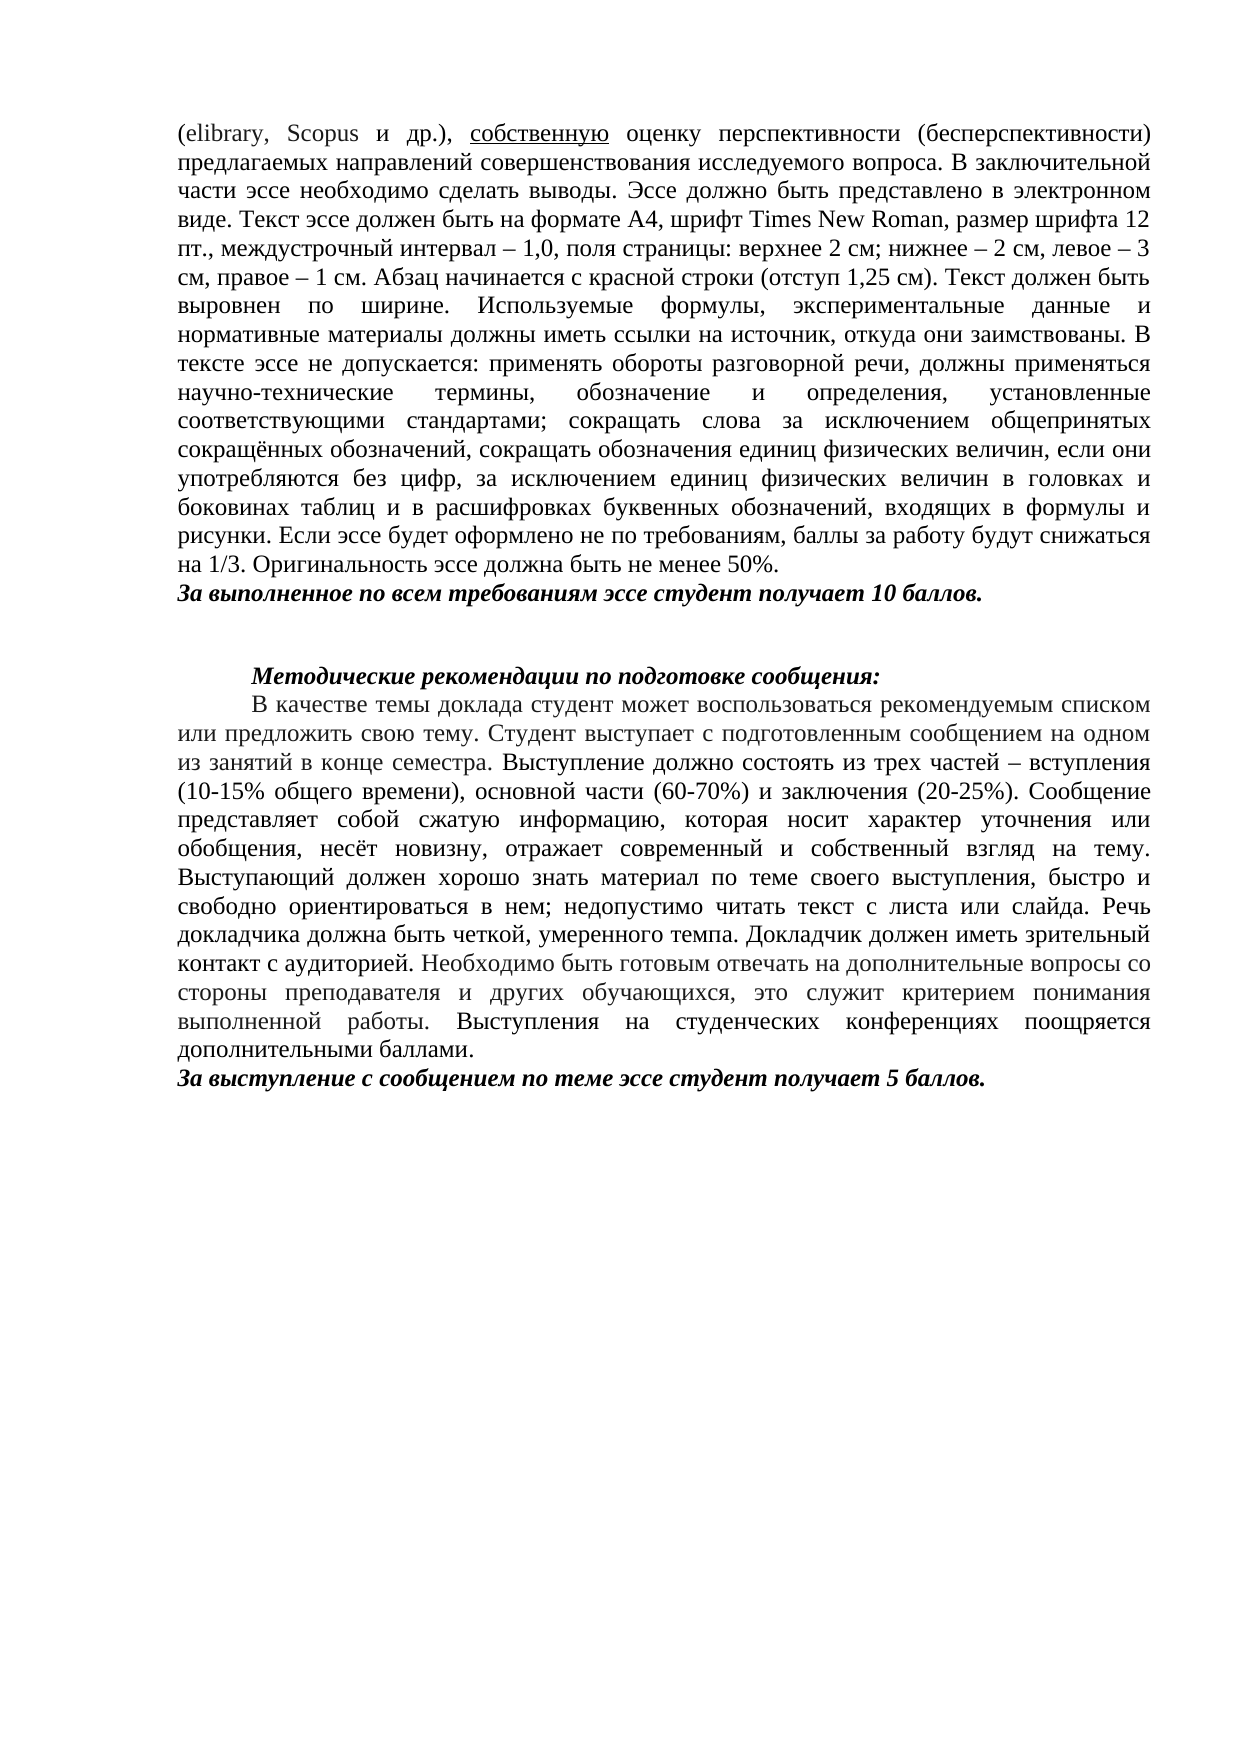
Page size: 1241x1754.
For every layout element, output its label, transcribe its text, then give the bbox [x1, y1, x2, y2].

text Методические рекомендации по подготовке сообщения: [177, 661, 1152, 689]
text За выступление с сообщением по теме эссе студент получает 5 баллов. [177, 1063, 1152, 1092]
text В качестве темы доклада студент может воспользоваться рекомендуемым списком или предложить свою тему. Студент выступает с подготовленным сообщением на одном из занятий в конце семестра. Выступление должно состоять из трех частей – вступления (10-15% общего времени), основной части (60-70%) и заключения (20-25%). Сообщение представляет собой сжатую информацию, которая носит характер уточнения или обобщения, несёт новизну, отражает современный и собственный взгляд на тему. Выступающий должен хорошо знать материал по теме своего выступления, быстро и свободно ориентироваться в нем; недопустимо читать текст с листа или слайда. Речь докладчика должна быть четкой, умеренного темпа. Докладчик должен иметь зрительный контакт с аудиторией. Необходимо быть готовым отвечать на дополнительные вопросы со стороны преподавателя и других обучающихся, это служит критерием понимания выполненной работы. Выступления на студенческих конференциях поощряется дополнительными баллами. [177, 689, 1152, 1063]
text За выполненное по всем требованиям эссе студент получает 10 баллов. [177, 578, 1152, 607]
text (elibrary, Scopus и др.), собственную оценку перспективности (бесперспективности) предлагаемых направлений совершенствования исследуемого вопроса. В заключительной части эссе необходимо сделать выводы. Эссе должно быть представлено в электронном виде. Текст эссе должен быть на формате А4, шрифт Times New Roman, размер шрифта 12 пт., междустрочный интервал – 1,0, поля страницы: верхнее 2 см; нижнее – 2 см, левое – 3 см, правое – 1 см. Абзац начинается с красной строки (отступ 1,25 см). Текст должен быть выровнен по ширине. Используемые формулы, экспериментальные данные и нормативные материалы должны иметь ссылки на источник, откуда они заимствованы. В тексте эссе не допускается: применять обороты разговорной речи, должны применяться научно-технические термины, обозначение и определения, установленные соответствующими стандартами; сокращать слова за исключением общепринятых сокращённых обозначений, сокращать обозначения единиц физических величин, если они употребляются без цифр, за исключением единиц физических величин в головках и боковинах таблиц и в расшифровках буквенных обозначений, входящих в формулы и рисунки. Если эссе будет оформлено не по требованиям, баллы за работу будут снижаться на 1/3. Оригинальность эссе должна быть не менее 50%. [177, 118, 1152, 578]
